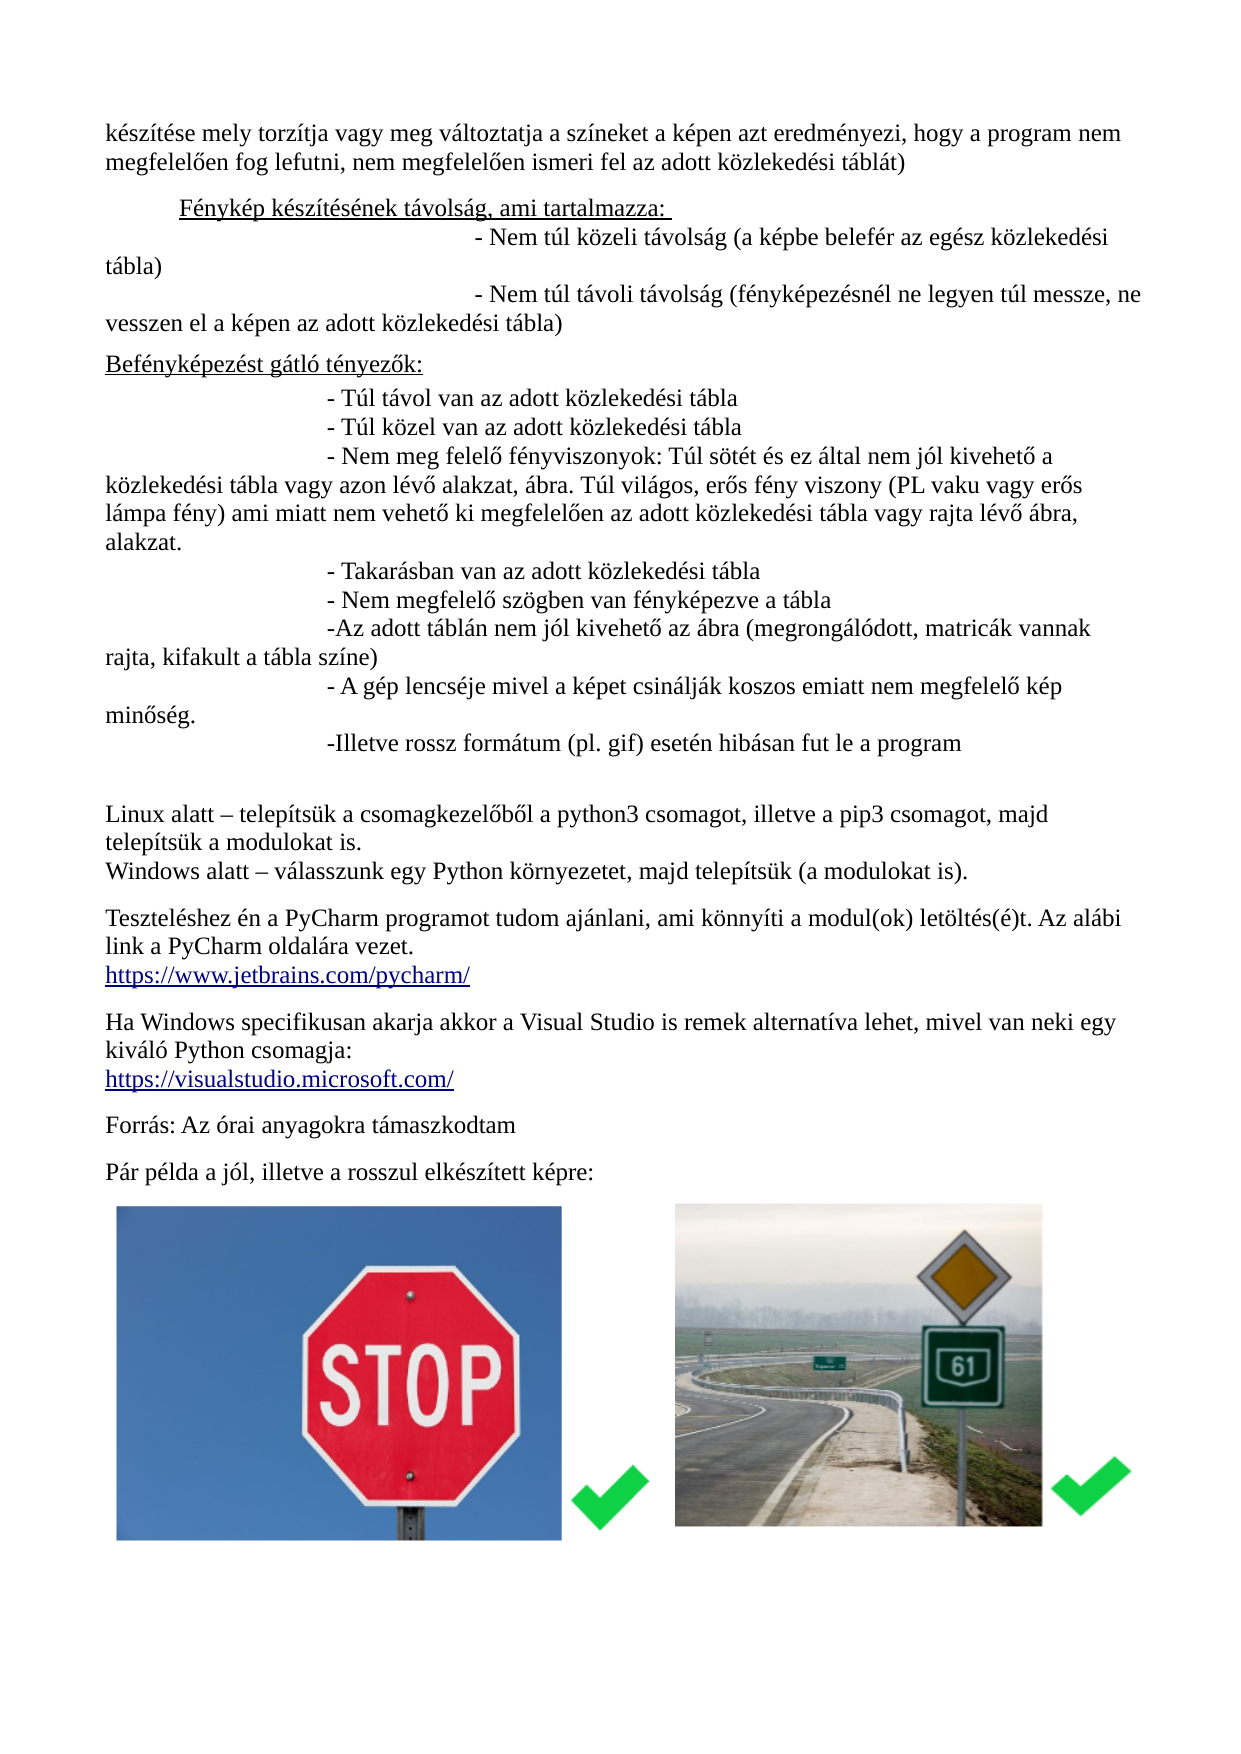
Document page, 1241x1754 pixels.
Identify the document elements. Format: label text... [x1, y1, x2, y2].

text - Túl közel van az adott közlekedési tábla [105, 412, 1146, 441]
text Linux alatt – telepítsük a csomagkezelőből a python3 csomagot, illetve a pip3 csomagot, majd telepítsük a modulokat is. [105, 799, 1146, 856]
text Forrás: Az órai anyagokra támaszkodtam [105, 1111, 1146, 1139]
text készítése mely torzítja vagy meg változtatja a színeket a képen azt eredményezi, hogy a program nem megfelelően fog lefutni, nem megfelelően ismeri fel az adott közlekedési táblát) [105, 118, 1146, 176]
text Windows alatt – válasszunk egy Python környezetet, majd telepítsük (a modulokat is). [105, 856, 1146, 885]
text Befényképezést gátló tényezők: [105, 349, 1146, 378]
text -Az adott táblán nem jól kivehető az ábra (megrongálódott, matricák vannak rajta, kifakult a tábla színe) [105, 613, 1146, 671]
text - Nem megfelelő szögben van fényképezve a tábla [105, 585, 1146, 613]
text https://visualstudio.microsoft.com/ [105, 1064, 1146, 1093]
text - Nem meg felelő fényviszonyok: Túl sötét és ez által nem jól kivehető a közlekedési tábla vagy azon lévő alakzat, ábra. Túl világos, erős fény viszony (PL vaku vagy erős lámpa fény) ami miatt nem vehető ki megfelelően az adott közlekedési tábla vagy rajta lévő ábra, alakzat. [105, 441, 1146, 556]
text - Nem túl közeli távolság (a képbe belefér az egész közlekedési tábla) [105, 222, 1146, 279]
picture [675, 1200, 1137, 1529]
text - Nem túl távoli távolság (fényképezésnél ne legyen túl messze, ne vesszen el a képen az adott közlekedési tábla) [105, 279, 1146, 337]
text - Takarásban van az adott közlekedési tábla [105, 556, 1146, 585]
text - Túl távol van az adott közlekedési tábla [105, 383, 1146, 412]
text Fénykép készítésének távolság, ami tartalmazza: [105, 193, 1146, 222]
picture [114, 1206, 656, 1542]
text https://www.jetbrains.com/pycharm/ [105, 960, 1146, 989]
text Ha Windows specifikusan akarja akkor a Visual Studio is remek alternatíva lehet, mivel van neki egy kiváló Python csomagja: [105, 1007, 1146, 1064]
text - A gép lencséje mivel a képet csinálják koszos emiatt nem megfelelő kép minőség. [105, 671, 1146, 728]
text -Illetve rossz formátum (pl. gif) esetén hibásan fut le a program [105, 728, 1146, 757]
text Pár példa a jól, illetve a rosszul elkészített képre: [105, 1157, 1146, 1186]
text Teszteléshez én a PyCharm programot tudom ajánlani, ami könnyíti a modul(ok) letöltés(é)t. Az alábi link a PyCharm oldalára vezet. [105, 903, 1146, 960]
